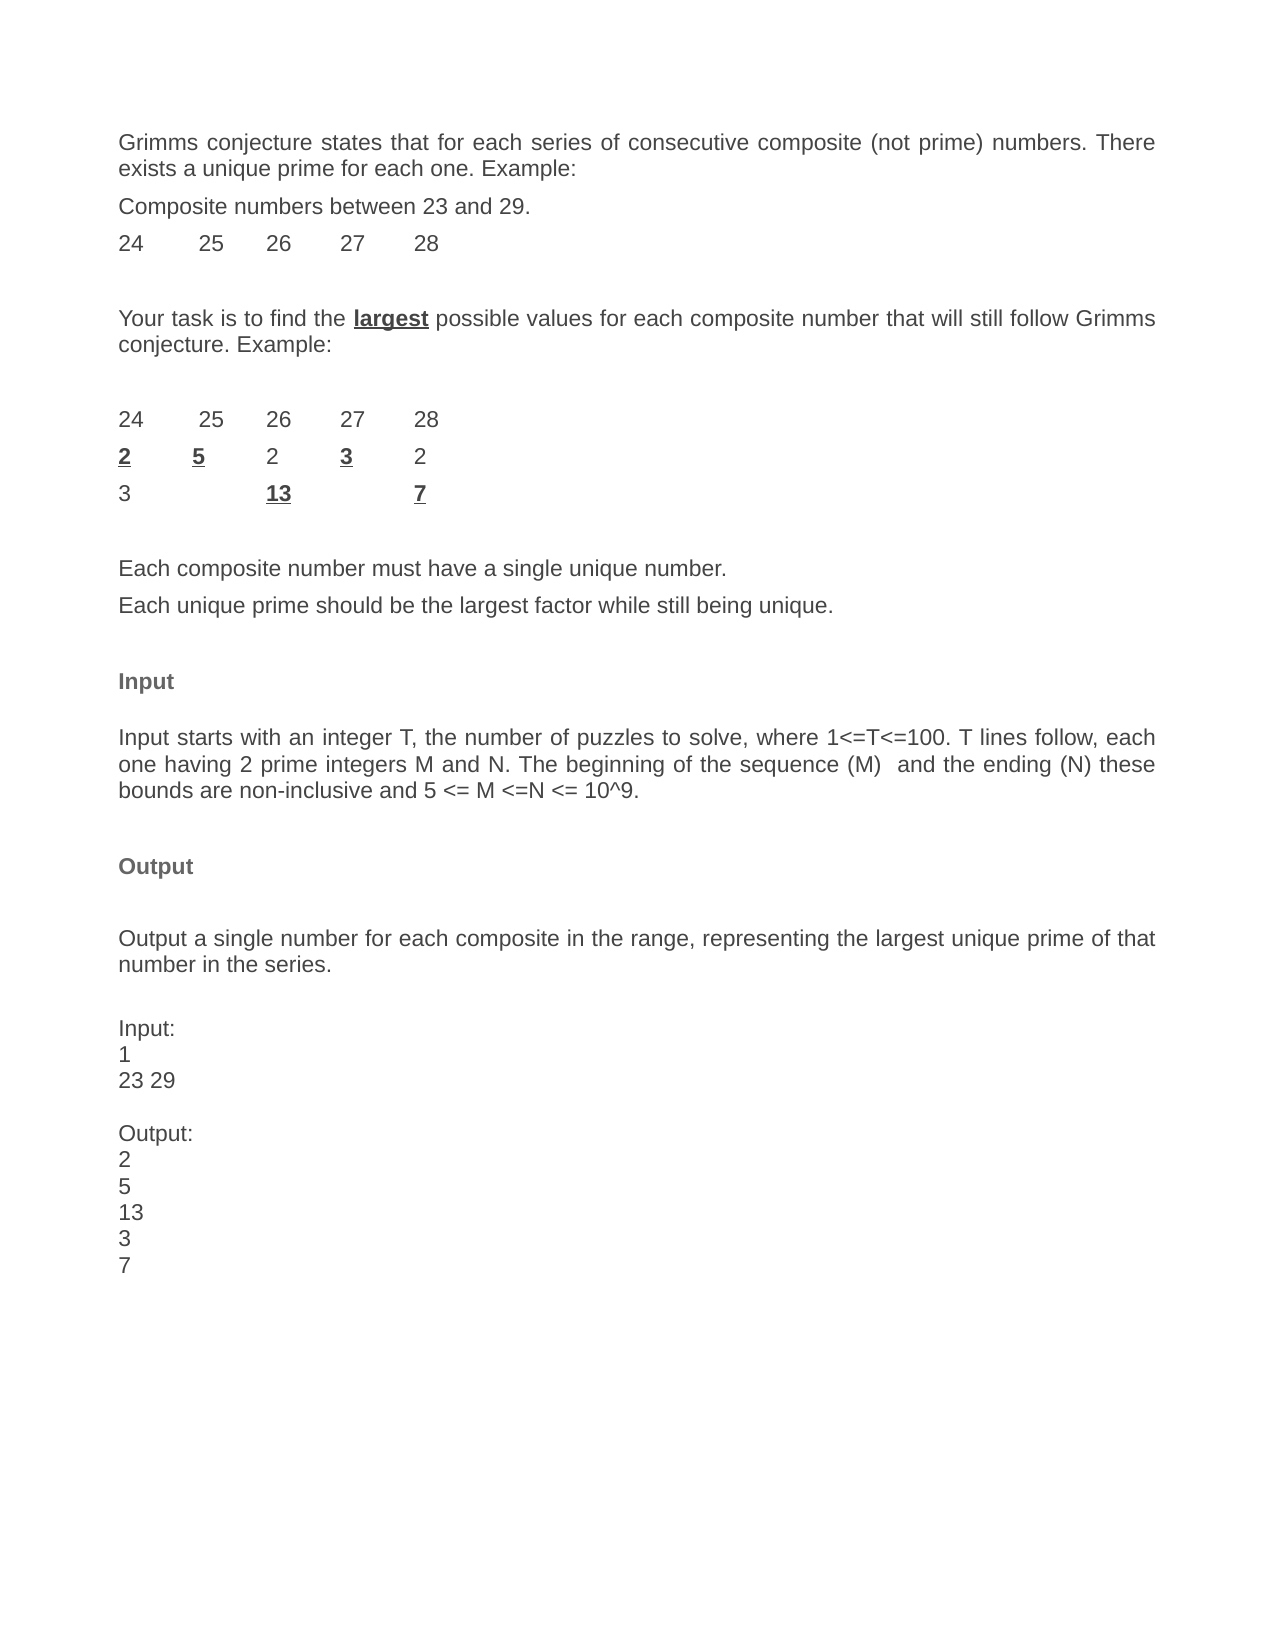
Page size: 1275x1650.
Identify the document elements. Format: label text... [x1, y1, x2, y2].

text 5 [118, 1173, 1157, 1199]
text 24 25 26 27 28 [118, 230, 1157, 256]
text 3 13 7 [118, 480, 1157, 506]
text 2 5 2 3 2 [118, 443, 1157, 469]
text 24 25 26 27 28 [118, 406, 1157, 432]
text 7 [118, 1252, 1157, 1278]
text 3 [118, 1225, 1157, 1252]
text 1 [118, 1041, 1157, 1067]
text 13 [118, 1199, 1157, 1225]
text Grimms conjecture states that for each series of consecutive composite (not prime) numbers. There exists a unique prime for each one. Example: [118, 129, 1157, 182]
subtitle Output [118, 853, 1157, 879]
text Output: [118, 1120, 1157, 1146]
text Input: [118, 1014, 1157, 1041]
subtitle Input [118, 668, 1157, 694]
text 2 [118, 1146, 1157, 1173]
text Output a single number for each composite in the range, representing the largest unique prime of that number in the series. [118, 924, 1157, 977]
text Each unique prime should be the largest factor while still being unique. [118, 592, 1157, 618]
text Input starts with an integer T, the number of puzzles to solve, where 1<=T<=100. T lines follow, each one having 2 prime integers M and N. The beginning of the sequence (M) and the ending (N) these bounds are non-inclusive and 5 <= M <=N <= 10^9. [118, 724, 1157, 803]
text Your task is to find the largest possible values for each composite number that will still follow Grimms conjecture. Example: [118, 304, 1157, 357]
text Each composite number must have a single unique number. [118, 555, 1157, 581]
text Composite numbers between 23 and 29. [118, 193, 1157, 219]
text 23 29 [118, 1067, 1157, 1093]
